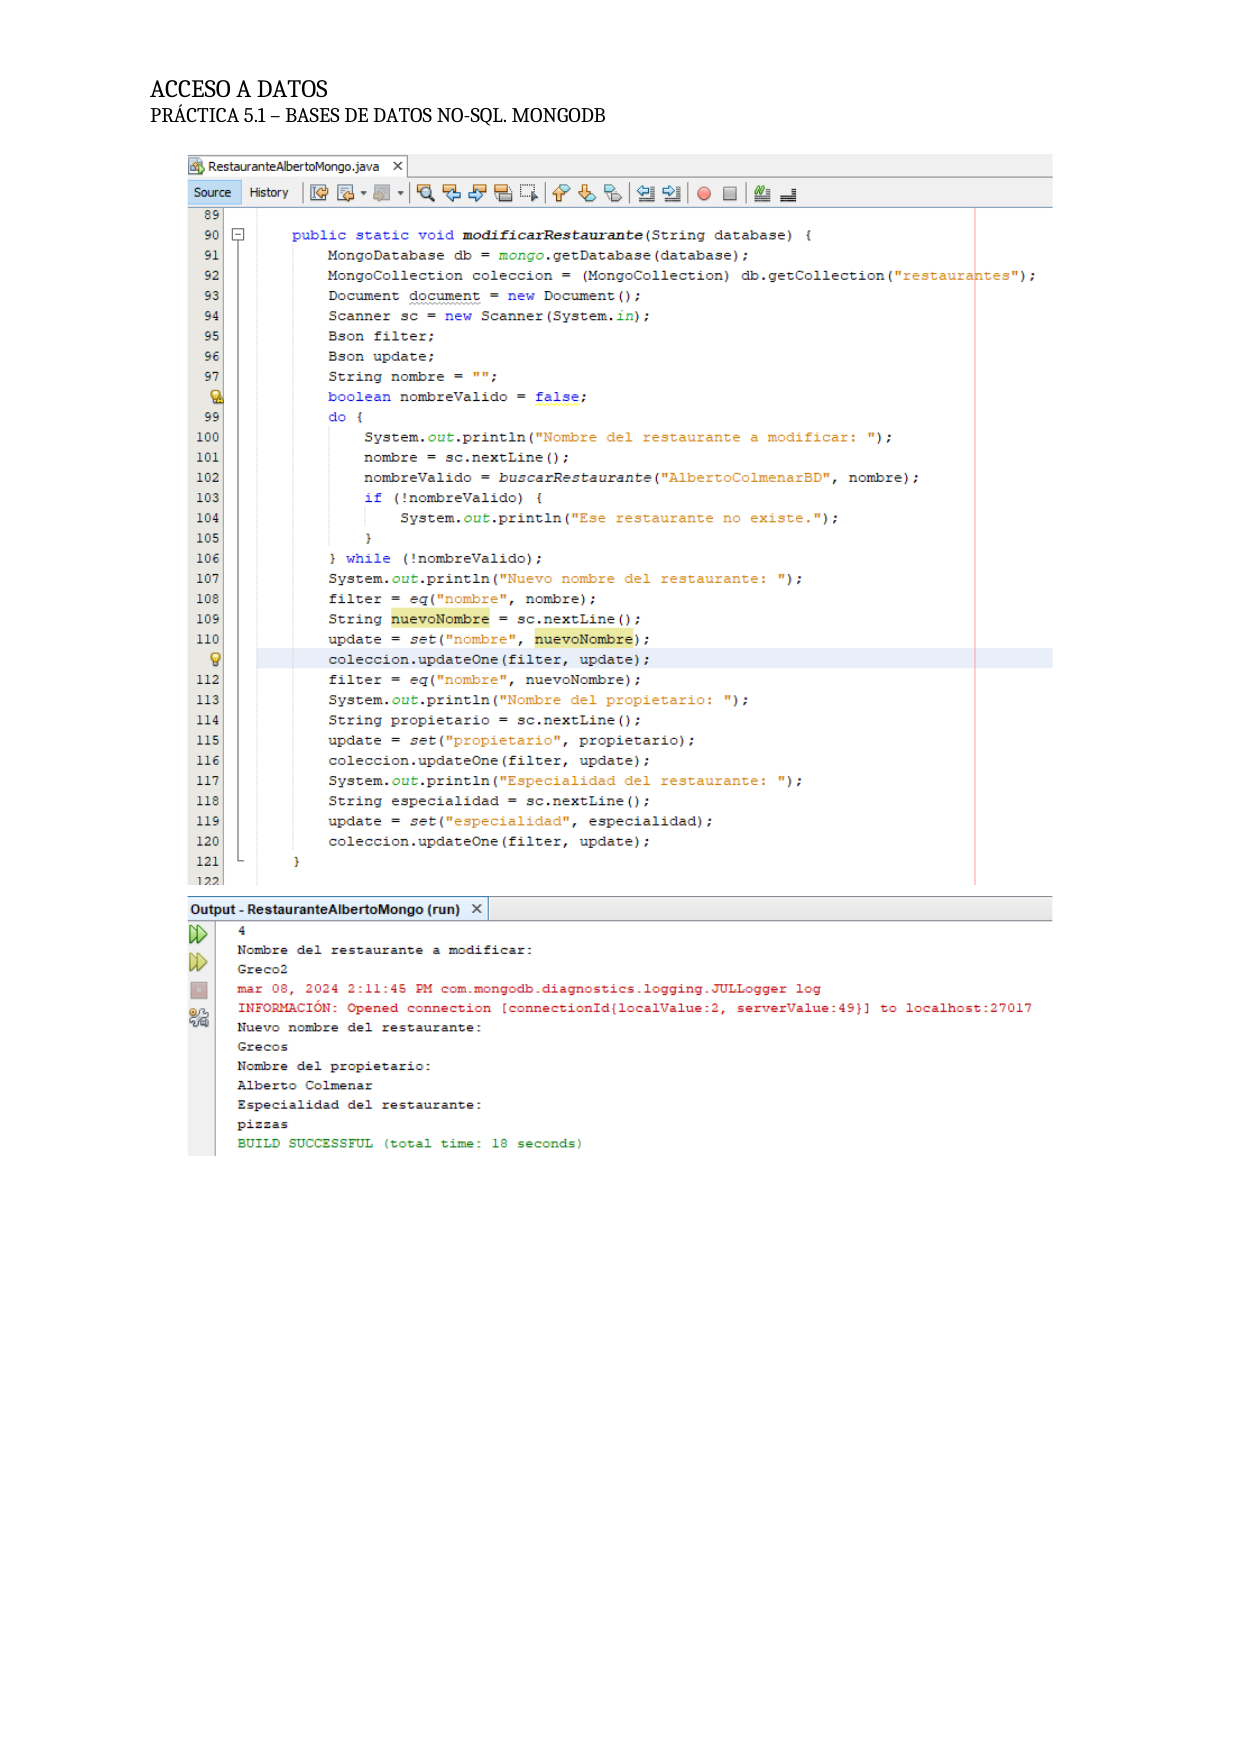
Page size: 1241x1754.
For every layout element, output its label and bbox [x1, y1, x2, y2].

picture [187, 154, 1053, 885]
picture [187, 896, 1053, 1156]
